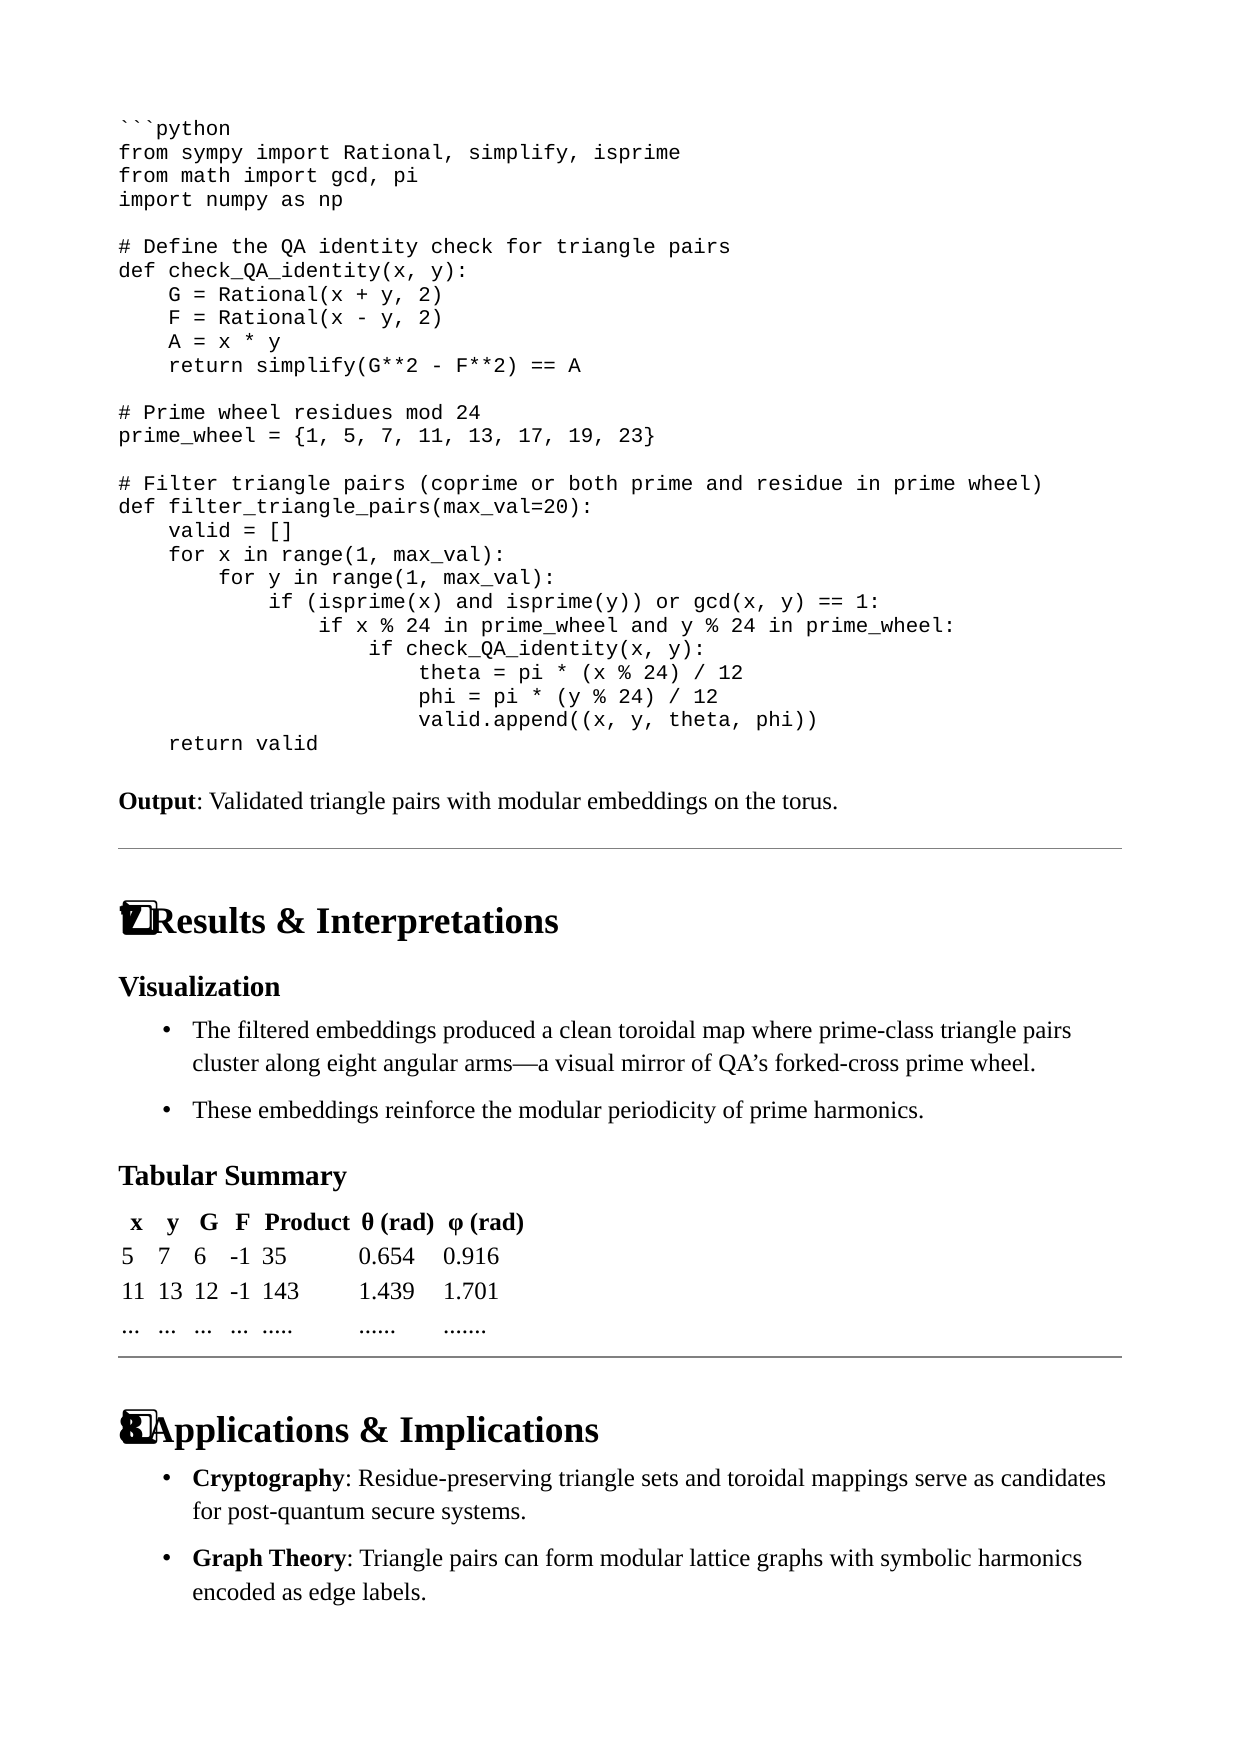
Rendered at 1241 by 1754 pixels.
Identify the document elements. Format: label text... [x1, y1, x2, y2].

text from math import gcd, pi [118, 165, 1122, 189]
text phi = pi * (y % 24) / 12 [118, 686, 1122, 709]
list Graph Theory: Triangle pairs can form modular lattice graphs with symbolic harmonics encoded as edge labels. [162, 1543, 1122, 1605]
text def filter_triangle_pairs(max_val=20): [118, 496, 1122, 520]
text # Prime wheel residues mod 24 [118, 402, 1122, 426]
text prime_wheel = {1, 5, 7, 11, 13, 17, 19, 23} [118, 426, 1122, 449]
text from sympy import Rational, simplify, isprime [118, 142, 1122, 165]
text return simplify(G**2 - F**2) == A [118, 354, 1122, 378]
table_header y [155, 1204, 191, 1238]
table_cell -1 [227, 1239, 259, 1273]
table_cell 0.916 [440, 1239, 532, 1273]
subtitle Tabular Summary [118, 1158, 1122, 1191]
table_header x [118, 1204, 155, 1238]
table_header Product [259, 1204, 355, 1238]
text if (isprime(x) and isprime(y)) or gcd(x, y) == 1: [118, 591, 1122, 615]
text if check_QA_identity(x, y): [118, 638, 1122, 662]
table_header φ (rad) [440, 1204, 532, 1238]
table_cell 12 [191, 1273, 227, 1308]
text theta = pi * (x % 24) / 12 [118, 662, 1122, 686]
list The filtered embeddings produced a clean toroidal map where prime-class triangle pairs cluster along eight angular arms—a visual mirror of QA’s forked-cross prime wheel. [162, 1015, 1122, 1077]
text valid = [] [118, 520, 1122, 544]
subtitle 8️⃣ Applications & Implications [118, 1407, 1122, 1450]
text for x in range(1, max_val): [118, 544, 1122, 567]
table_cell ..... [259, 1308, 355, 1342]
subtitle 7️⃣ Results & Interpretations [118, 899, 1122, 942]
text if x % 24 in prime_wheel and y % 24 in prime_wheel: [118, 615, 1122, 638]
table_header G [191, 1204, 227, 1238]
table_cell 143 [259, 1273, 355, 1308]
table_cell ...... [355, 1308, 440, 1342]
subtitle Visualization [118, 969, 1122, 1002]
table_cell -1 [227, 1273, 259, 1308]
table_cell 13 [155, 1273, 191, 1308]
table_cell 5 [118, 1239, 155, 1273]
text F = Rational(x - y, 2) [118, 307, 1122, 331]
text valid.append((x, y, theta, phi)) [118, 709, 1122, 733]
table_header θ (rad) [355, 1204, 440, 1238]
table_cell 0.654 [355, 1239, 440, 1273]
table_cell ... [191, 1308, 227, 1342]
text def check_QA_identity(x, y): [118, 260, 1122, 284]
table_header F [227, 1204, 259, 1238]
table_cell ... [155, 1308, 191, 1342]
text Output: Validated triangle pairs with modular embeddings on the torus. [118, 786, 1122, 815]
text # Define the QA identity check for triangle pairs [118, 236, 1122, 260]
table_cell 6 [191, 1239, 227, 1273]
table_cell ... [118, 1308, 155, 1342]
text # Filter triangle pairs (coprime or both prime and residue in prime wheel) [118, 473, 1122, 496]
text import numpy as np [118, 189, 1122, 213]
text G = Rational(x + y, 2) [118, 284, 1122, 307]
text ```python [118, 118, 1122, 142]
text A = x * y [118, 331, 1122, 354]
table_cell 1.439 [355, 1273, 440, 1308]
table_cell 11 [118, 1273, 155, 1308]
list These embeddings reinforce the modular periodicity of prime harmonics. [162, 1096, 1122, 1124]
list Cryptography: Residue-preserving triangle sets and toroidal mappings serve as candidates for post-quantum secure systems. [162, 1463, 1122, 1525]
table_cell ... [227, 1308, 259, 1342]
text for y in range(1, max_val): [118, 567, 1122, 591]
table_cell ....... [440, 1308, 532, 1342]
table_cell 35 [259, 1239, 355, 1273]
table_cell 1.701 [440, 1273, 532, 1308]
text return valid [118, 733, 1122, 757]
table_cell 7 [155, 1239, 191, 1273]
